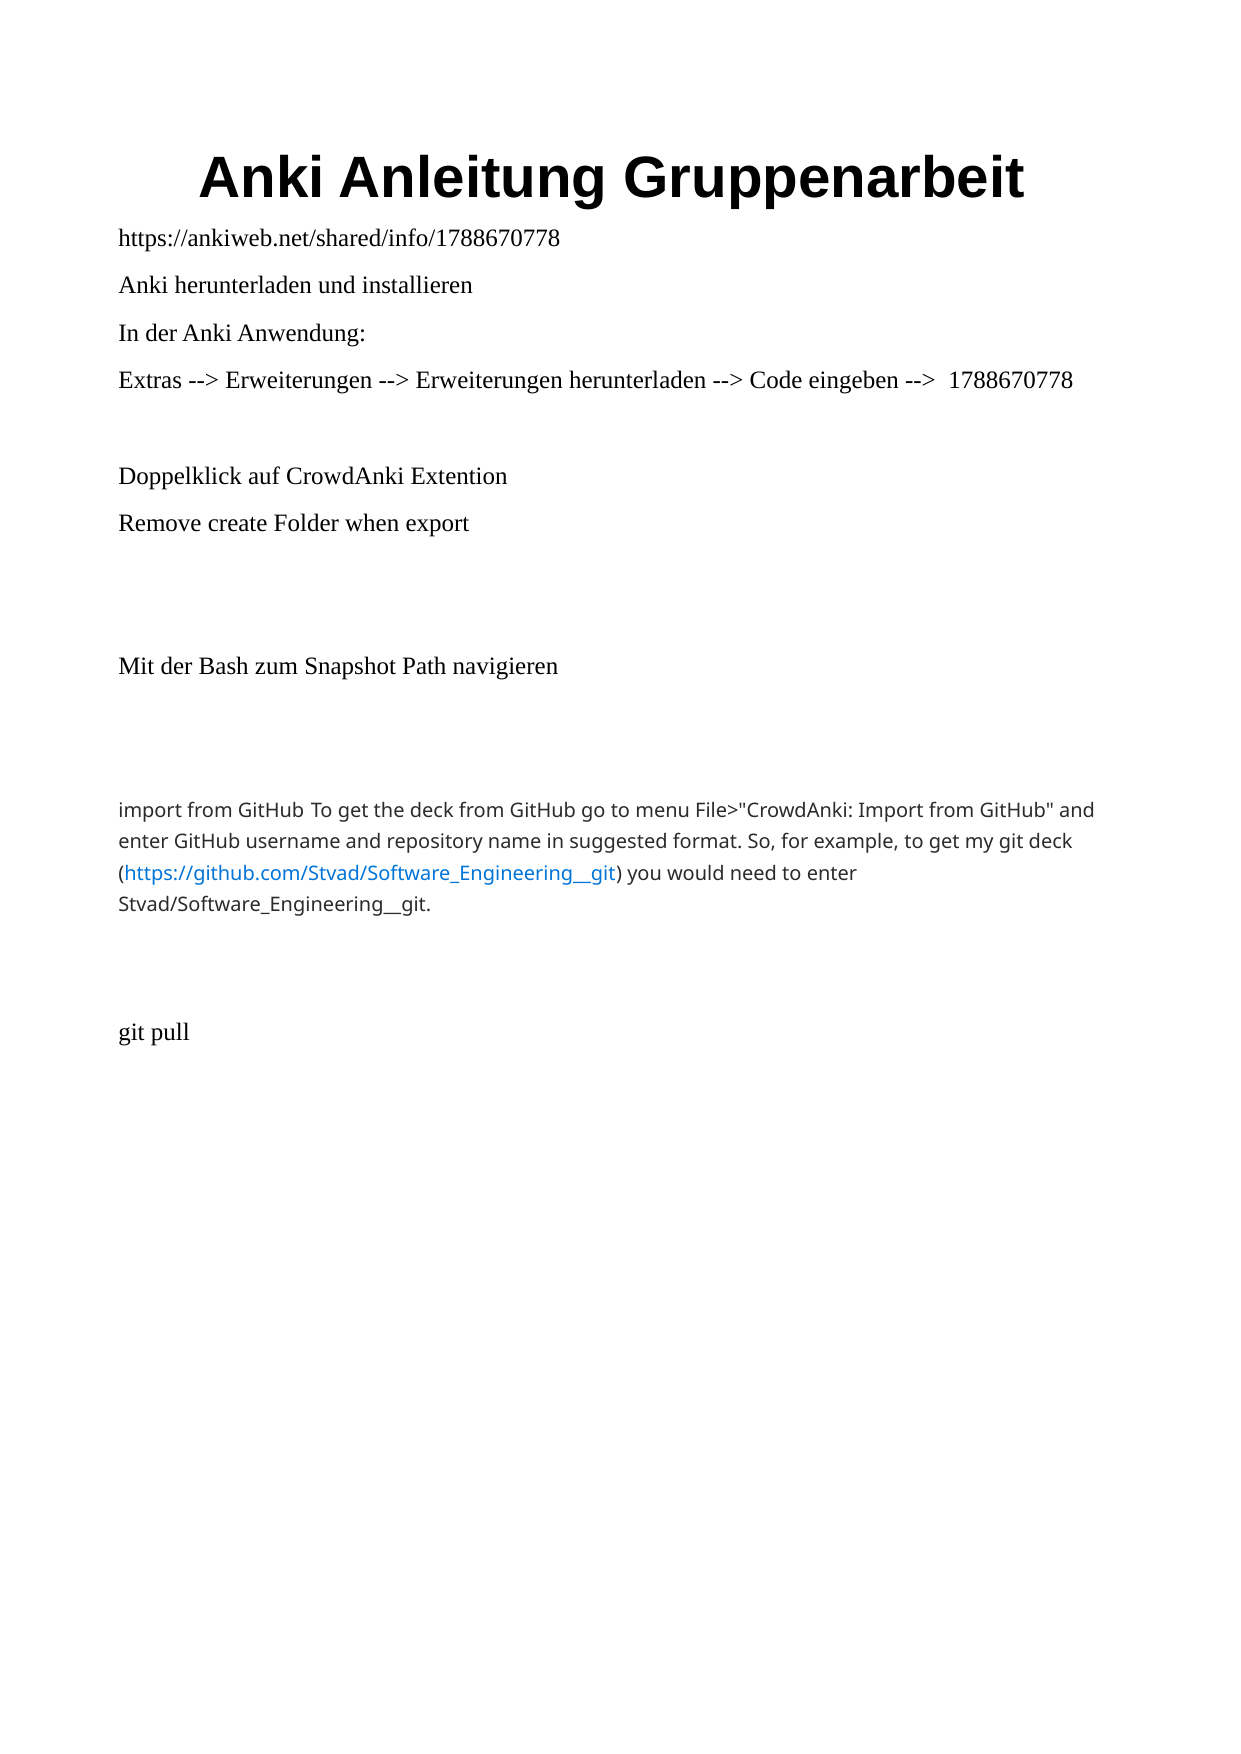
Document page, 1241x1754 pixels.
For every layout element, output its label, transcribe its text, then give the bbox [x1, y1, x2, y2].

text git pull [118, 1017, 1122, 1046]
title Anki Anleitung Gruppenarbeit [118, 143, 1122, 210]
text Mit der Bash zum Snapshot Path navigieren [118, 651, 1122, 680]
text Remove create Folder when export [118, 508, 1122, 537]
text Anki herunterladen und installieren [118, 270, 1122, 299]
text https://ankiweb.net/shared/info/1788670778 [118, 223, 1122, 251]
text Doppelklick auf CrowdAnki Extention [118, 461, 1122, 489]
text import from GitHub To get the deck from GitHub go to menu File>"CrowdAnki: Import from GitHub" and enter GitHub username and repository name in suggested format. So, for example, to get my git deck (https://github.com/Stvad/Software_Engineering__git) you would need to enter Stvad/Software_Engineering__git. [118, 794, 1122, 950]
text In der Anki Anwendung: [118, 318, 1122, 347]
text Extras --> Erweiterungen --> Erweiterungen herunterladen --> Code eingeben --> 1788670778 [118, 366, 1122, 394]
